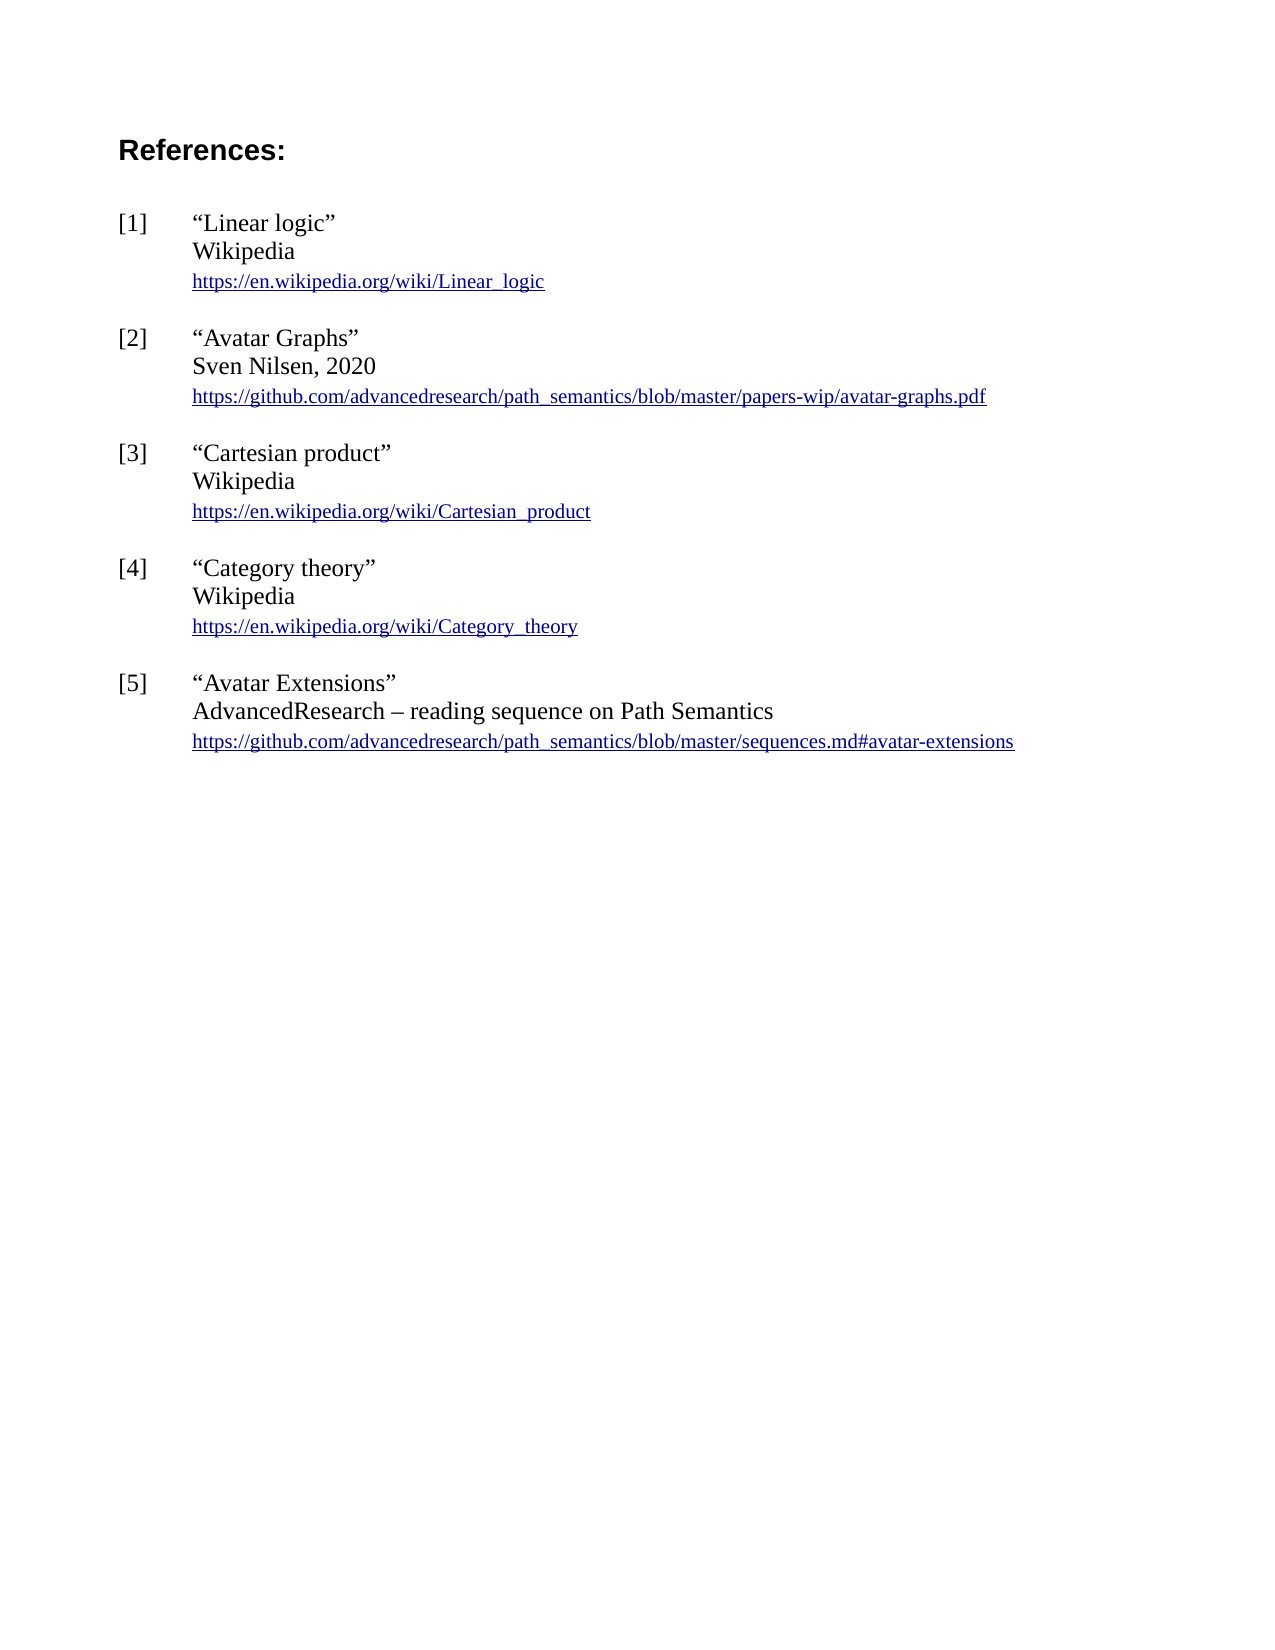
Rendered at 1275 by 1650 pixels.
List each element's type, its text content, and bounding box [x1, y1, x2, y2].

text Wikipedia [118, 466, 1157, 495]
subtitle References: [118, 133, 1157, 166]
text Wikipedia [118, 236, 1157, 265]
text Wikipedia [118, 581, 1157, 610]
text [1] “Linear logic” [118, 208, 1157, 236]
text Sven Nilsen, 2020 [118, 351, 1157, 380]
text https://github.com/advancedresearch/path_semantics/blob/master/sequences.md#avatar-extensions [118, 725, 1157, 754]
text [4] “Category theory” [118, 553, 1157, 581]
text https://en.wikipedia.org/wiki/Category_theory [118, 610, 1157, 639]
text https://github.com/advancedresearch/path_semantics/blob/master/papers-wip/avatar-graphs.pdf [118, 380, 1157, 409]
text https://en.wikipedia.org/wiki/Linear_logic [118, 265, 1157, 294]
text [5] “Avatar Extensions” [118, 668, 1157, 696]
text [2] “Avatar Graphs” [118, 323, 1157, 351]
text [3] “Cartesian product” [118, 438, 1157, 466]
text AdvancedResearch – reading sequence on Path Semantics [118, 696, 1157, 725]
text https://en.wikipedia.org/wiki/Cartesian_product [118, 495, 1157, 524]
